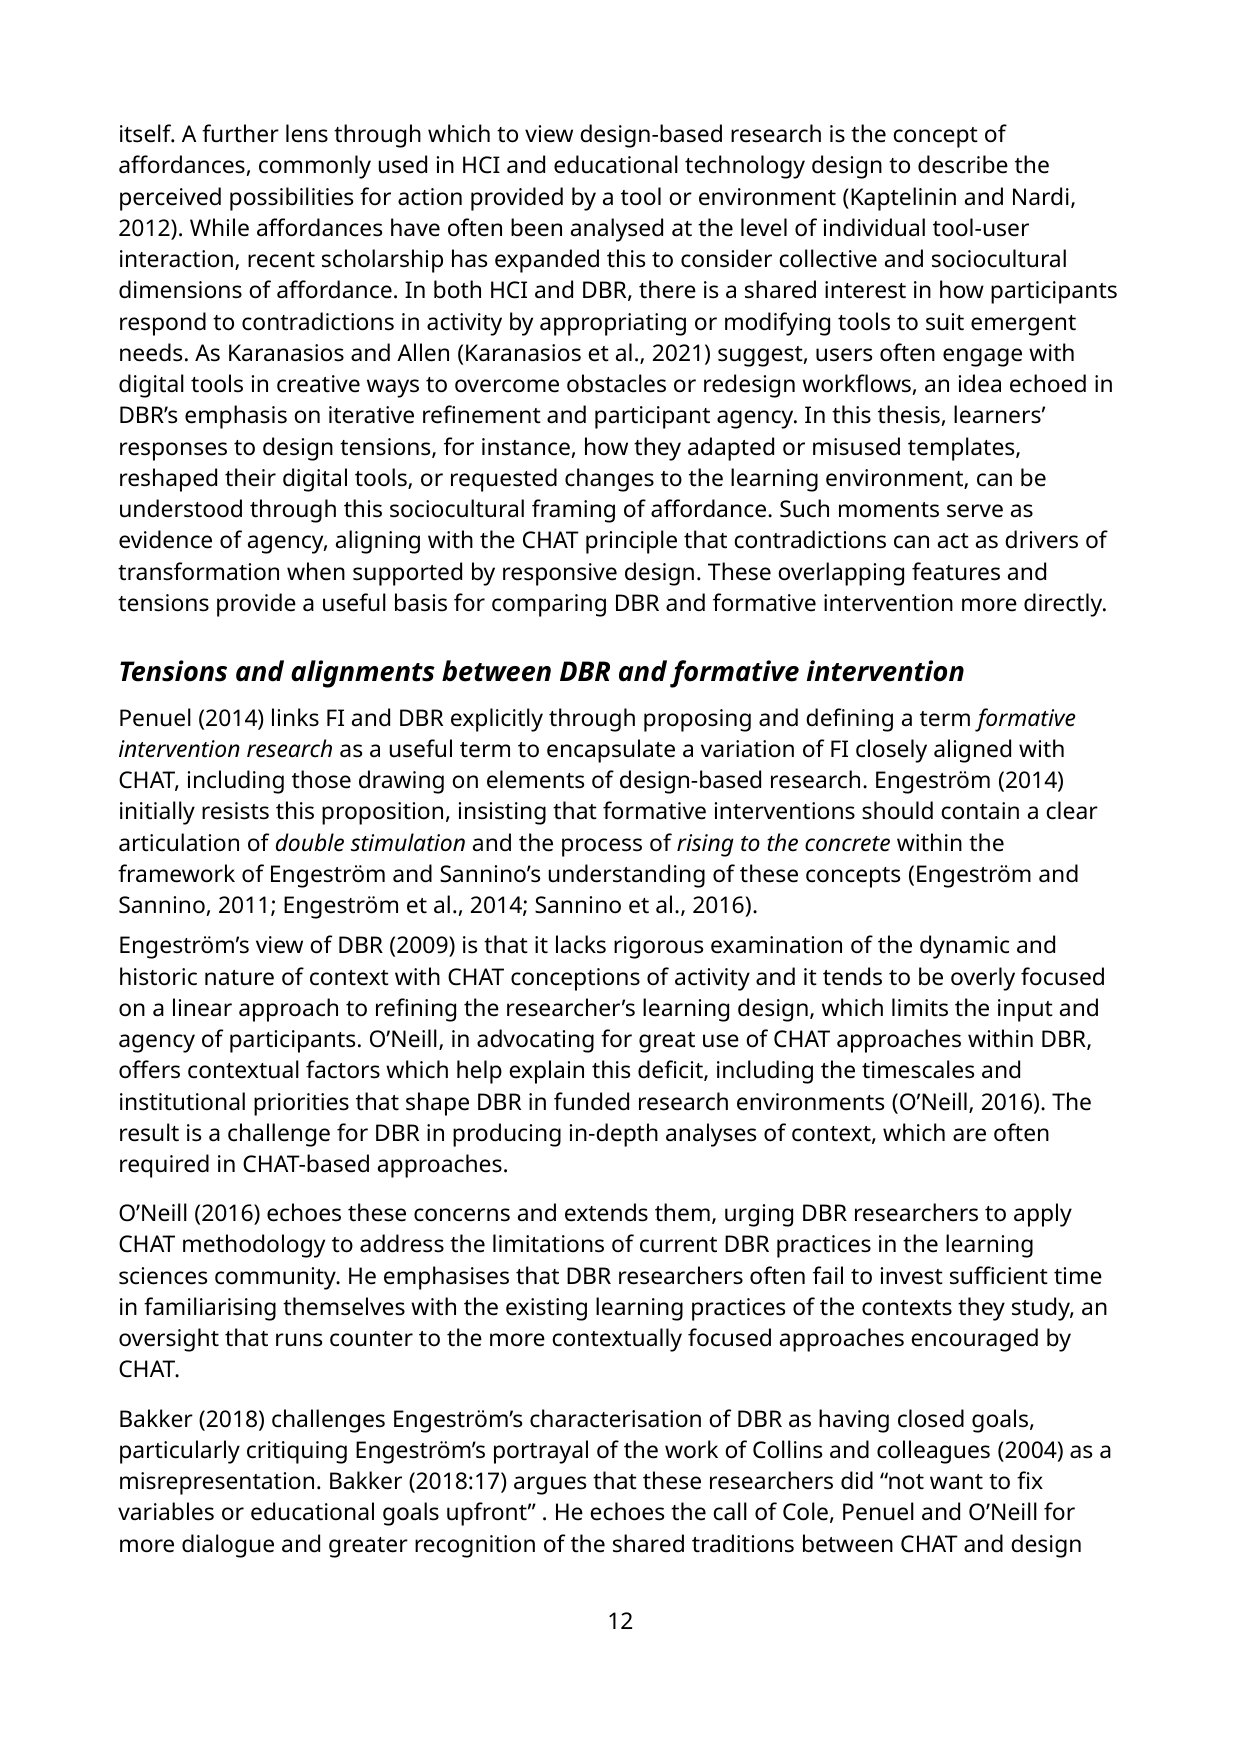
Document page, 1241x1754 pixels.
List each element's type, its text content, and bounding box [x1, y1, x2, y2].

text O’Neill (2016) echoes these concerns and extends them, urging DBR researchers to apply CHAT methodology to address the limitations of current DBR practices in the learning sciences community. He emphasises that DBR researchers often fail to invest sufficient time in familiarising themselves with the existing learning practices of the contexts they study, an oversight that runs counter to the more contextually focused approaches encouraged by CHAT. [118, 1197, 1122, 1384]
text itself. A further lens through which to view design-based research is the concept of affordances, commonly used in HCI and educational technology design to describe the perceived possibilities for action provided by a tool or environment (Kaptelinin and Nardi, 2012). While affordances have often been analysed at the level of individual tool-user interaction, recent scholarship has expanded this to consider collective and sociocultural dimensions of affordance. In both HCI and DBR, there is a shared interest in how participants respond to contradictions in activity by appropriating or modifying tools to suit emergent needs. As Karanasios and Allen (Karanasios et al., 2021) suggest, users often engage with digital tools in creative ways to overcome obstacles or redesign workflows, an idea echoed in DBR’s emphasis on iterative refinement and participant agency. In this thesis, learners’ responses to design tensions, for instance, how they adapted or misused templates, reshaped their digital tools, or requested changes to the learning environment, can be understood through this sociocultural framing of affordance. Such moments serve as evidence of agency, aligning with the CHAT principle that contradictions can act as drivers of transformation when supported by responsive design. These overlapping features and tensions provide a useful basis for comparing DBR and formative intervention more directly. [118, 118, 1122, 618]
text Penuel (2014) links FI and DBR explicitly through proposing and defining a term formative intervention research as a useful term to encapsulate a variation of FI closely aligned with CHAT, including those drawing on elements of design-based research. Engeström (2014) initially resists this proposition, insisting that formative interventions should contain a clear articulation of double stimulation and the process of rising to the concrete within the framework of Engeström and Sannino’s understanding of these concepts (Engeström and Sannino, 2011; Engeström et al., 2014; Sannino et al., 2016). [118, 701, 1122, 920]
subtitle Tensions and alignments between DBR and formative intervention [118, 652, 1122, 689]
text Engeström’s view of DBR (2009) is that it lacks rigorous examination of the dynamic and historic nature of context with CHAT conceptions of activity and it tends to be overly focused on a linear approach to refining the researcher’s learning design, which limits the input and agency of participants. O’Neill, in advocating for great use of CHAT approaches within DBR, offers contextual factors which help explain this deficit, including the timescales and institutional priorities that shape DBR in funded research environments (O’Neill, 2016). The result is a challenge for DBR in producing in-depth analyses of context, which are often required in CHAT-based approaches. [118, 929, 1122, 1179]
text Bakker (2018) challenges Engeström’s characterisation of DBR as having closed goals, particularly critiquing Engeström’s portrayal of the work of Collins and colleagues (2004) as a misrepresentation. Bakker (2018:17) argues that these researchers did “not want to fix variables or educational goals upfront” . He echoes the call of Cole, Penuel and O’Neill for more dialogue and greater recognition of the shared traditions between CHAT and design [118, 1402, 1122, 1559]
